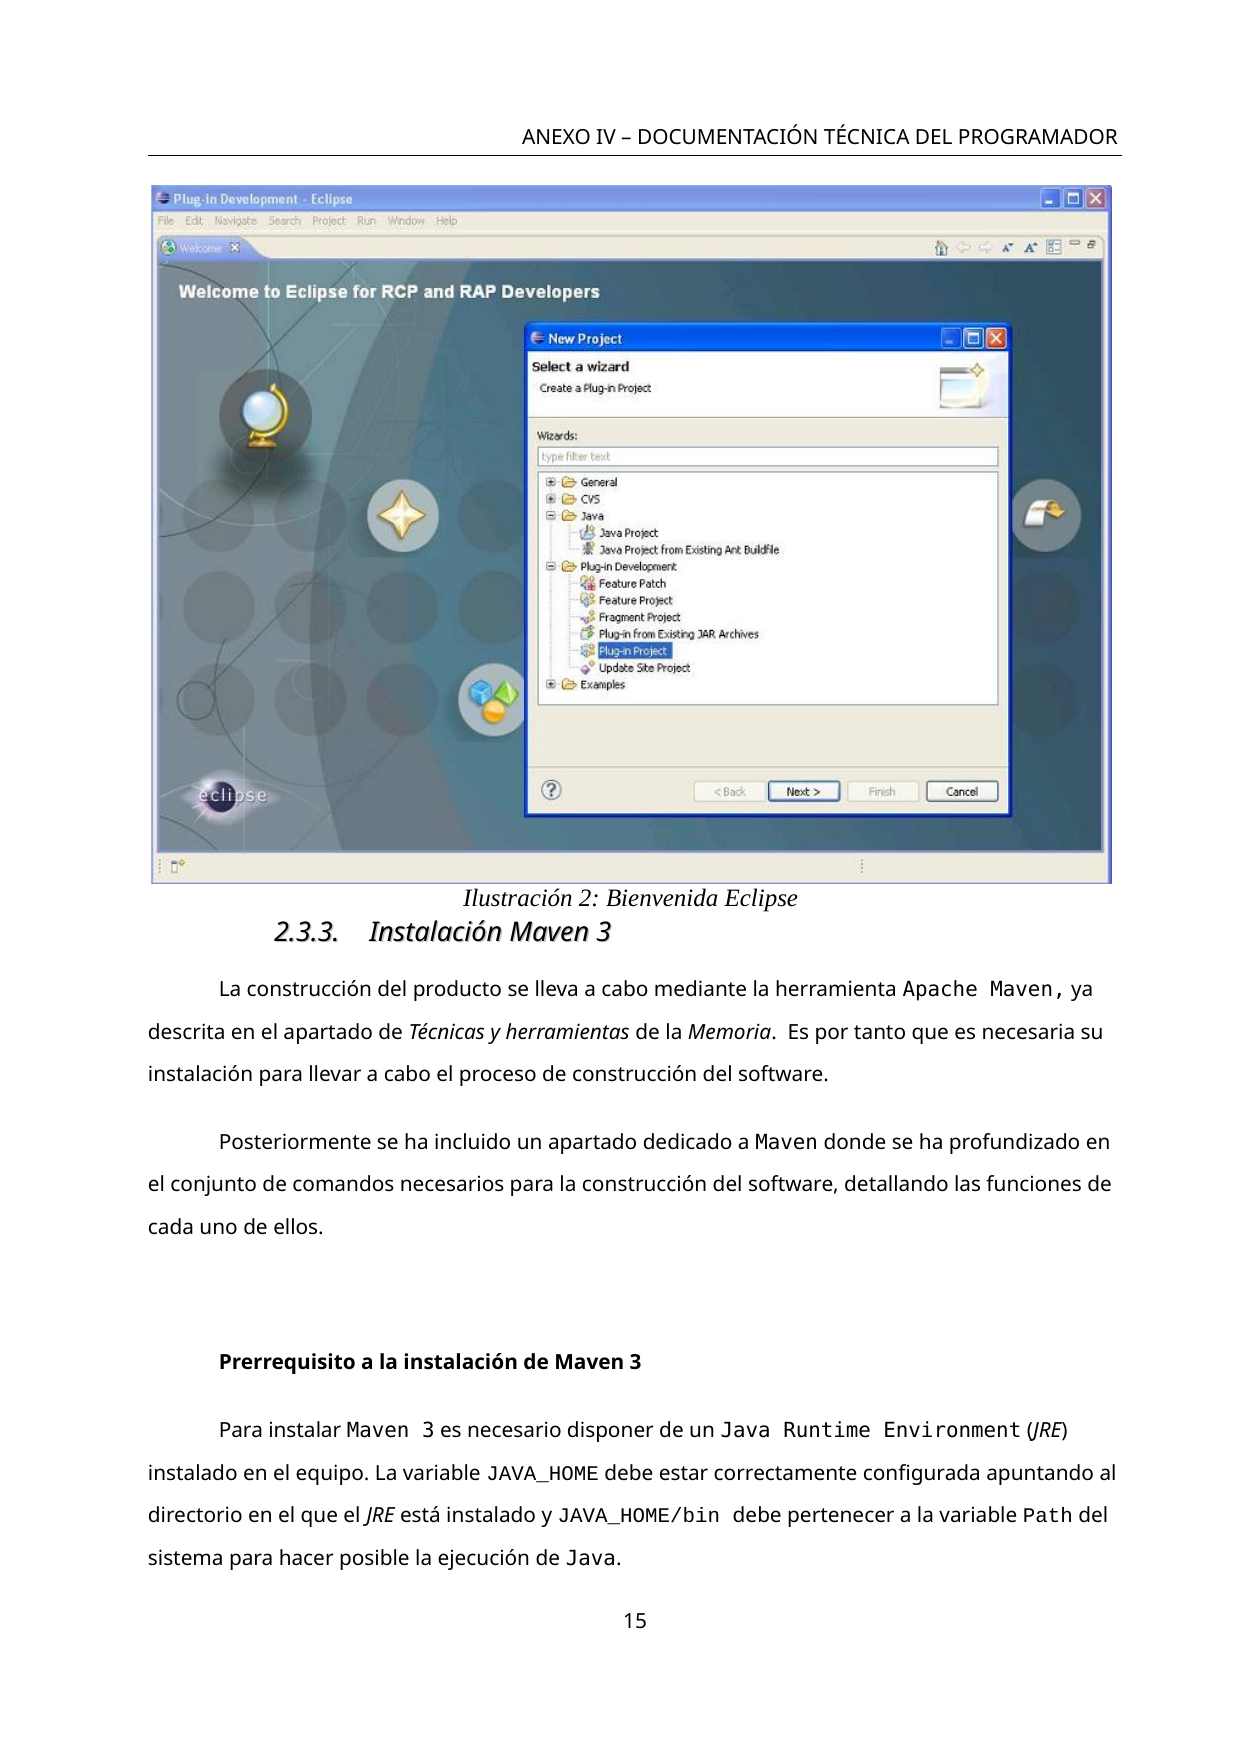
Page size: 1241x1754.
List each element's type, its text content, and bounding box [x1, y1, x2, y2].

subtitle Instalación Maven 3 [339, 287, 1122, 949]
text Para instalar Maven 3 es necesario disponer de un Java Runtime Environment (JRE) instalado en el equipo. La variable JAVA_HOME debe estar correctamente configurada apuntando al directorio en el que el JRE está instalado y JAVA_HOME/bin debe pertenecer a la variable Path del sistema para hacer posible la ejecución de Java. [148, 1415, 1122, 1571]
text Prerrequisito a la instalación de Maven 3 [148, 1347, 1122, 1376]
text Posteriormente se ha incluido un apartado dedicado a Maven donde se ha profundizado en el conjunto de comandos necesarios para la construcción del software, detallando las funciones de cada uno de ellos. [148, 1127, 1122, 1241]
text La construcción del producto se lleva a cabo mediante la herramienta Apache Maven, ya descrita en el apartado de Técnicas y herramientas de la Memoria. Es por tanto que es necesaria su instalación para llevar a cabo el proceso de construcción del software. [148, 974, 1122, 1088]
picture [151, 185, 1112, 884]
text Ilustración 2: Bienvenida Eclipse [151, 884, 1112, 912]
